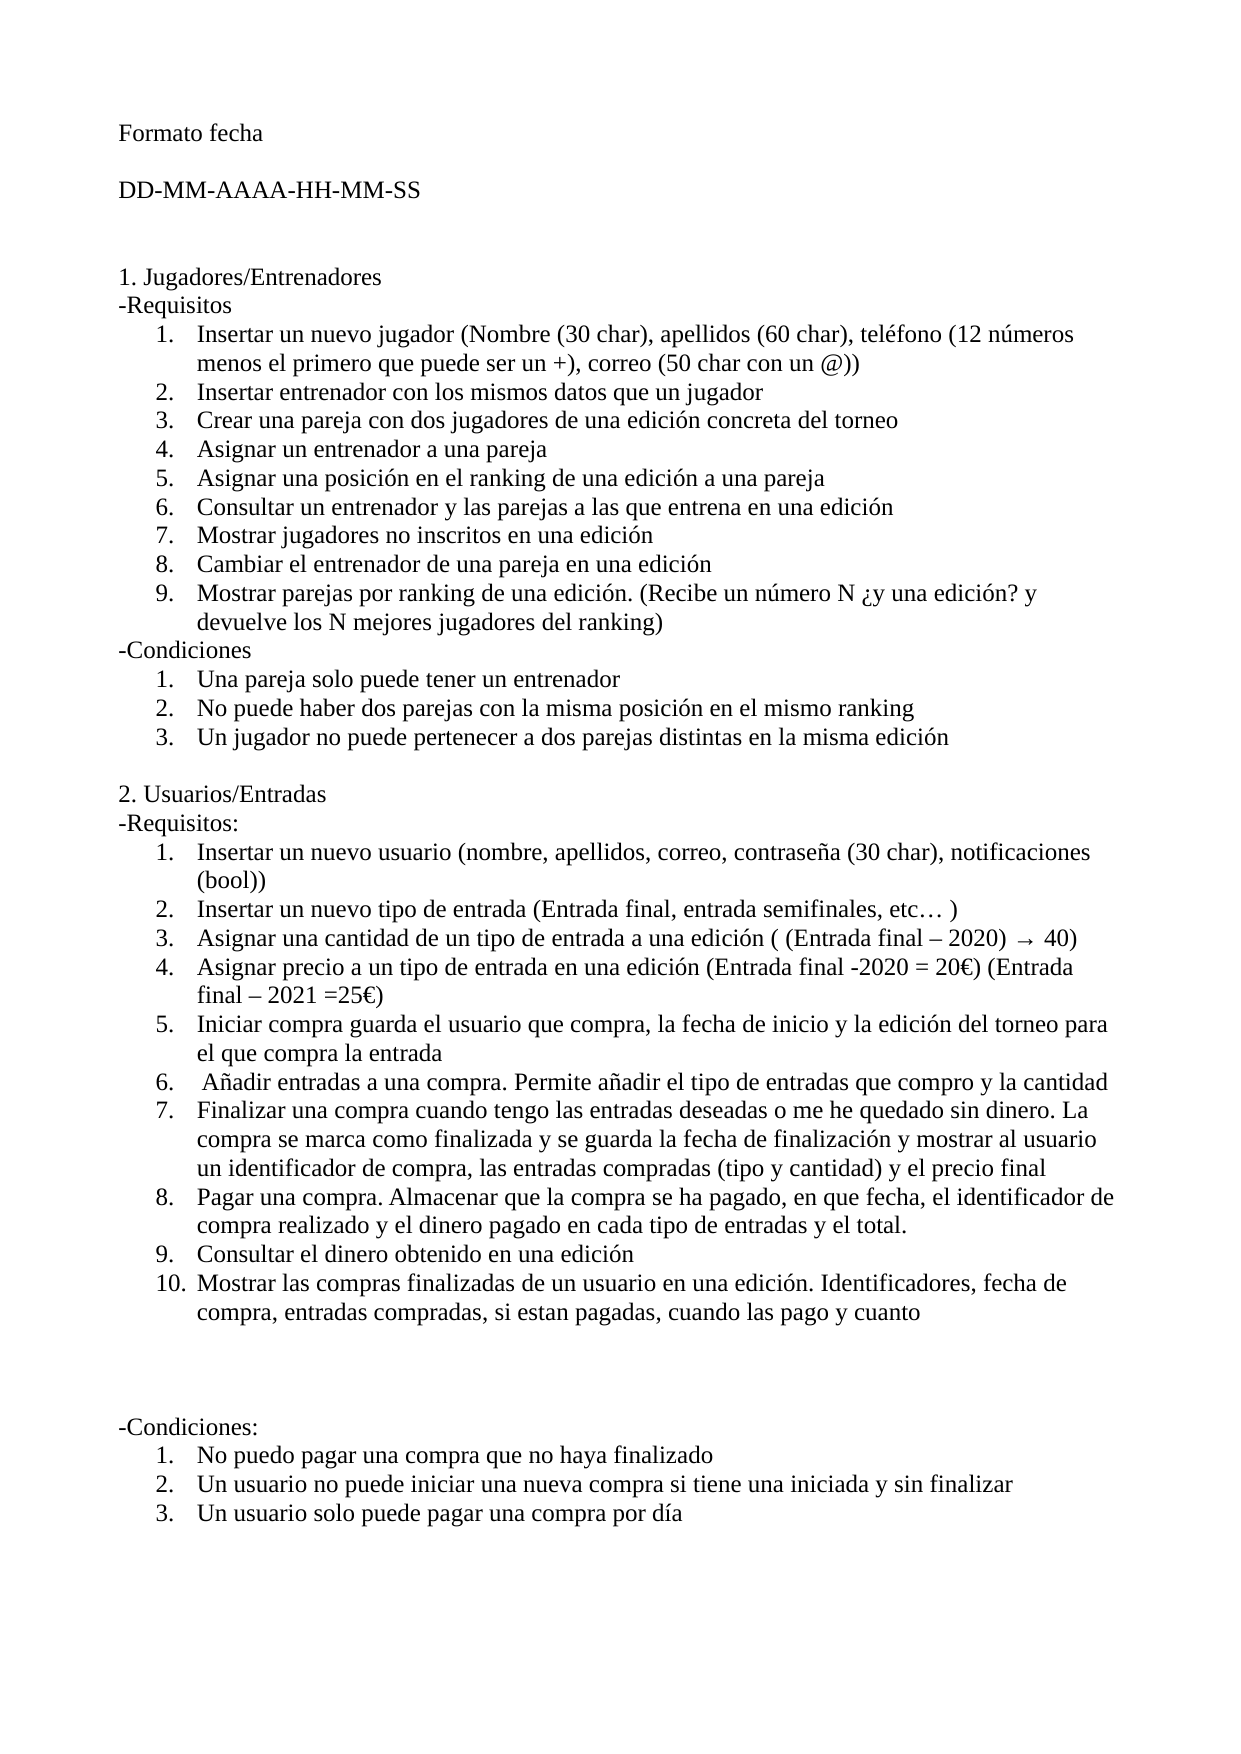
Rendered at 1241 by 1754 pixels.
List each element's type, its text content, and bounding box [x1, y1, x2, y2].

list Consultar un entrenador y las parejas a las que entrena en una edición [155, 492, 1122, 521]
list Finalizar una compra cuando tengo las entradas deseadas o me he quedado sin dinero. La compra se marca como finalizada y se guarda la fecha de finalización y mostrar al usuario un identificador de compra, las entradas compradas (tipo y cantidad) y el precio final [155, 1096, 1122, 1182]
list Insertar un nuevo usuario (nombre, apellidos, correo, contraseña (30 char), notificaciones (bool)) [155, 837, 1122, 894]
list Iniciar compra guarda el usuario que compra, la fecha de inicio y la edición del torneo para el que compra la entrada [155, 1009, 1122, 1067]
list Insertar un nuevo jugador (Nombre (30 char), apellidos (60 char), teléfono (12 números menos el primero que puede ser un +), correo (50 char con un @)) [155, 319, 1122, 377]
list Añadir entradas a una compra. Permite añadir el tipo de entradas que compro y la cantidad [155, 1067, 1122, 1096]
list Cambiar el entrenador de una pareja en una edición [155, 549, 1122, 578]
text Formato fecha [118, 118, 1122, 147]
list Asignar un entrenador a una pareja [155, 434, 1122, 463]
text 1. Jugadores/Entrenadores [118, 262, 1122, 291]
list Asignar una posición en el ranking de una edición a una pareja [155, 463, 1122, 492]
text -Condiciones: [118, 1412, 1122, 1441]
list Un usuario no puede iniciar una nueva compra si tiene una iniciada y sin finalizar [155, 1469, 1122, 1498]
list Mostrar jugadores no inscritos en una edición [155, 521, 1122, 549]
list Mostrar las compras finalizadas de un usuario en una edición. Identificadores, fecha de compra, entradas compradas, si estan pagadas, cuando las pago y cuanto [155, 1268, 1122, 1326]
list No puede haber dos parejas con la misma posición en el mismo ranking [155, 693, 1122, 722]
list Un usuario solo puede pagar una compra por día [155, 1498, 1122, 1527]
text 2. Usuarios/Entradas [118, 779, 1122, 808]
list Un jugador no puede pertenecer a dos parejas distintas en la misma edición [155, 722, 1122, 751]
list Una pareja solo puede tener un entrenador [155, 664, 1122, 693]
text DD-MM-AAAA-HH-MM-SS [118, 176, 1122, 204]
list Asignar precio a un tipo de entrada en una edición (Entrada final -2020 = 20€) (Entrada final – 2021 =25€) [155, 952, 1122, 1009]
text -Requisitos [118, 291, 1122, 319]
list Pagar una compra. Almacenar que la compra se ha pagado, en que fecha, el identificador de compra realizado y el dinero pagado en cada tipo de entradas y el total. [155, 1182, 1122, 1239]
list Crear una pareja con dos jugadores de una edición concreta del torneo [155, 406, 1122, 434]
list Mostrar parejas por ranking de una edición. (Recibe un número N ¿y una edición? y devuelve los N mejores jugadores del ranking) [155, 578, 1122, 636]
text -Requisitos: [118, 808, 1122, 837]
text -Condiciones [118, 636, 1122, 664]
list Insertar un nuevo tipo de entrada (Entrada final, entrada semifinales, etc… ) [155, 894, 1122, 923]
list Asignar una cantidad de un tipo de entrada a una edición ( (Entrada final – 2020) → 40) [155, 923, 1122, 952]
list Consultar el dinero obtenido en una edición [155, 1239, 1122, 1268]
list Insertar entrenador con los mismos datos que un jugador [155, 377, 1122, 406]
list No puedo pagar una compra que no haya finalizado [155, 1441, 1122, 1469]
